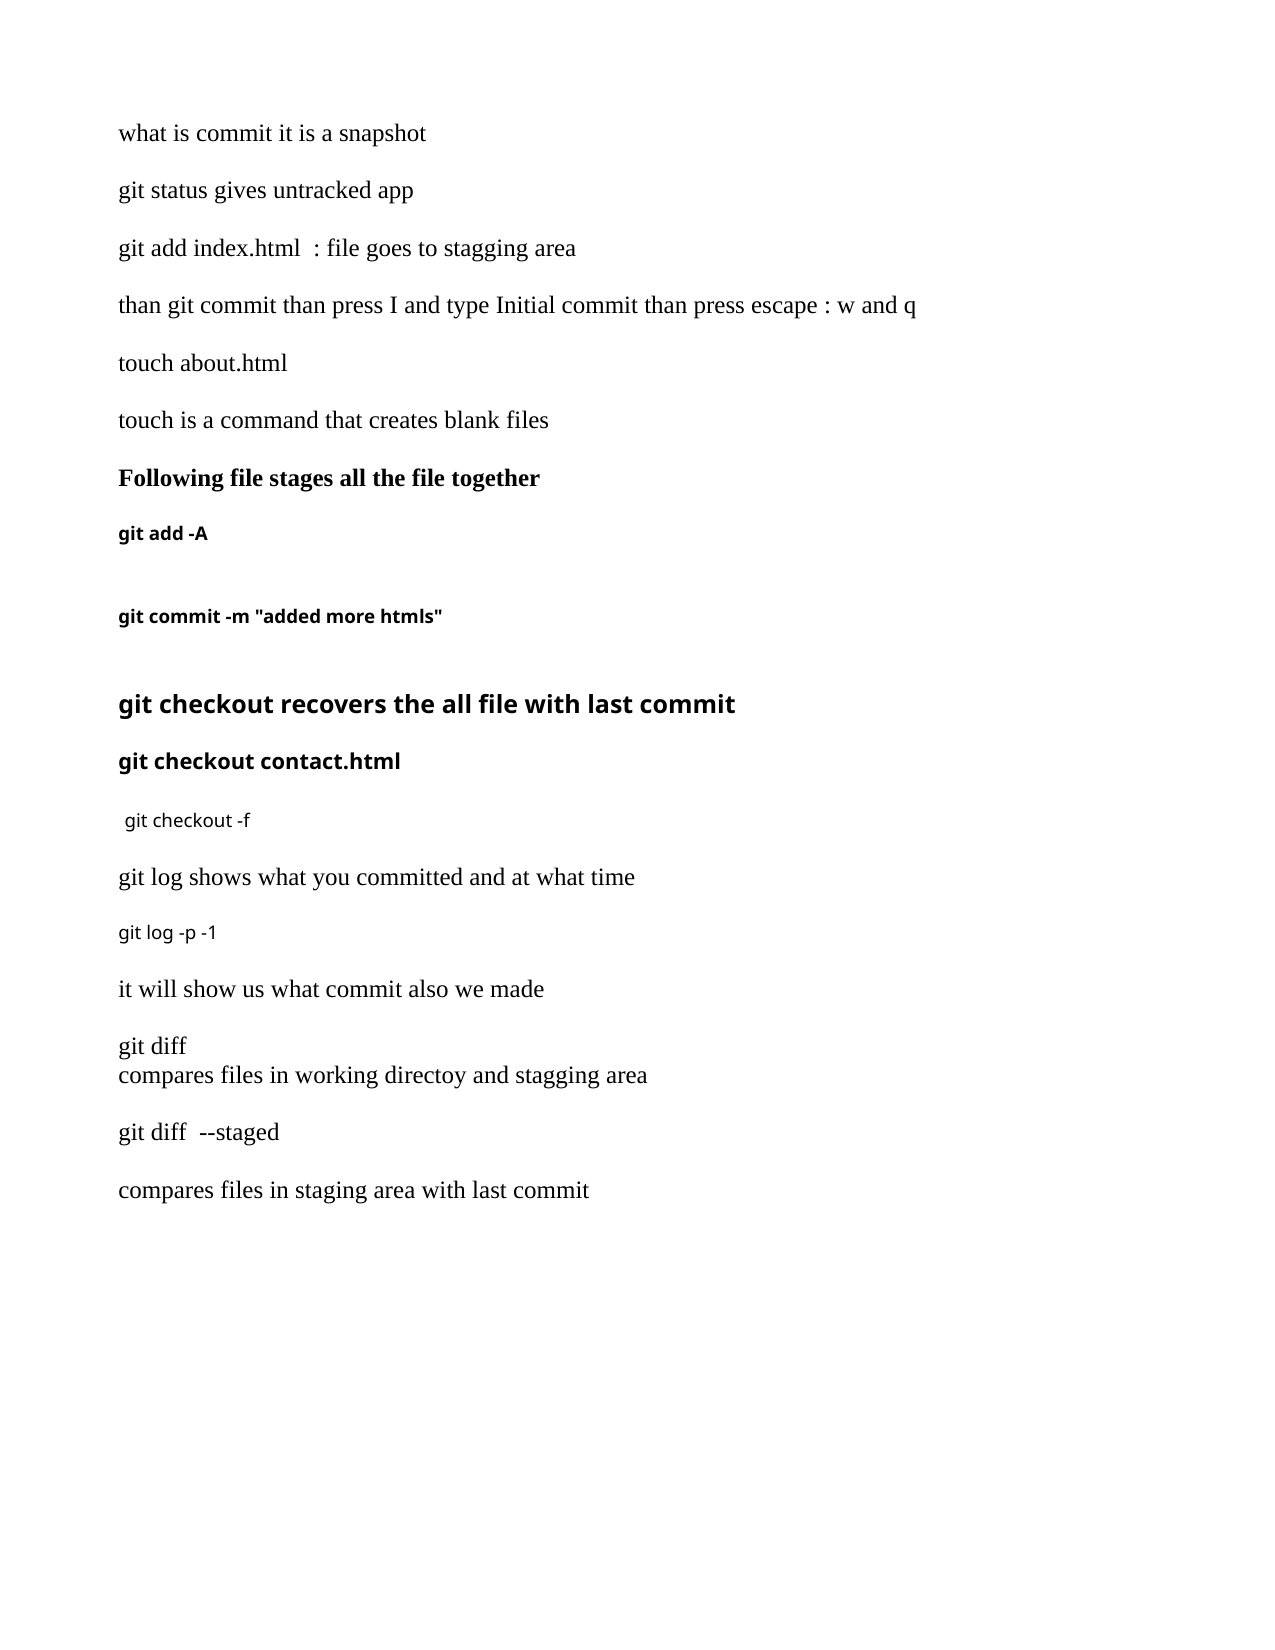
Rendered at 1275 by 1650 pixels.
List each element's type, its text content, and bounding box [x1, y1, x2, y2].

text git add -A [118, 521, 1157, 546]
text than git commit than press I and type Initial commit than press escape : w and q [118, 291, 1157, 319]
text git log shows what you committed and at what time [118, 862, 1157, 891]
text git checkout contact.html [118, 746, 1157, 776]
text what is commit it is a snapshot [118, 118, 1157, 147]
text touch is a command that creates blank files [118, 406, 1157, 434]
text compares files in working directoy and stagging area [118, 1060, 1157, 1089]
text it will show us what commit also we made [118, 974, 1157, 1002]
text git checkout recovers the all file with last commit [118, 687, 1157, 721]
text git status gives untracked app [118, 176, 1157, 204]
text compares files in staging area with last commit [118, 1175, 1157, 1204]
text git log -p -1 [118, 919, 1157, 945]
text git diff [118, 1031, 1157, 1060]
text git commit -m "added more htmls" [118, 604, 1157, 629]
text git checkout -f [118, 804, 1157, 833]
text git add index.html : file goes to stagging area [118, 233, 1157, 262]
text git diff --staged [118, 1117, 1157, 1146]
text touch about.html [118, 348, 1157, 377]
text Following file stages all the file together [118, 463, 1157, 492]
